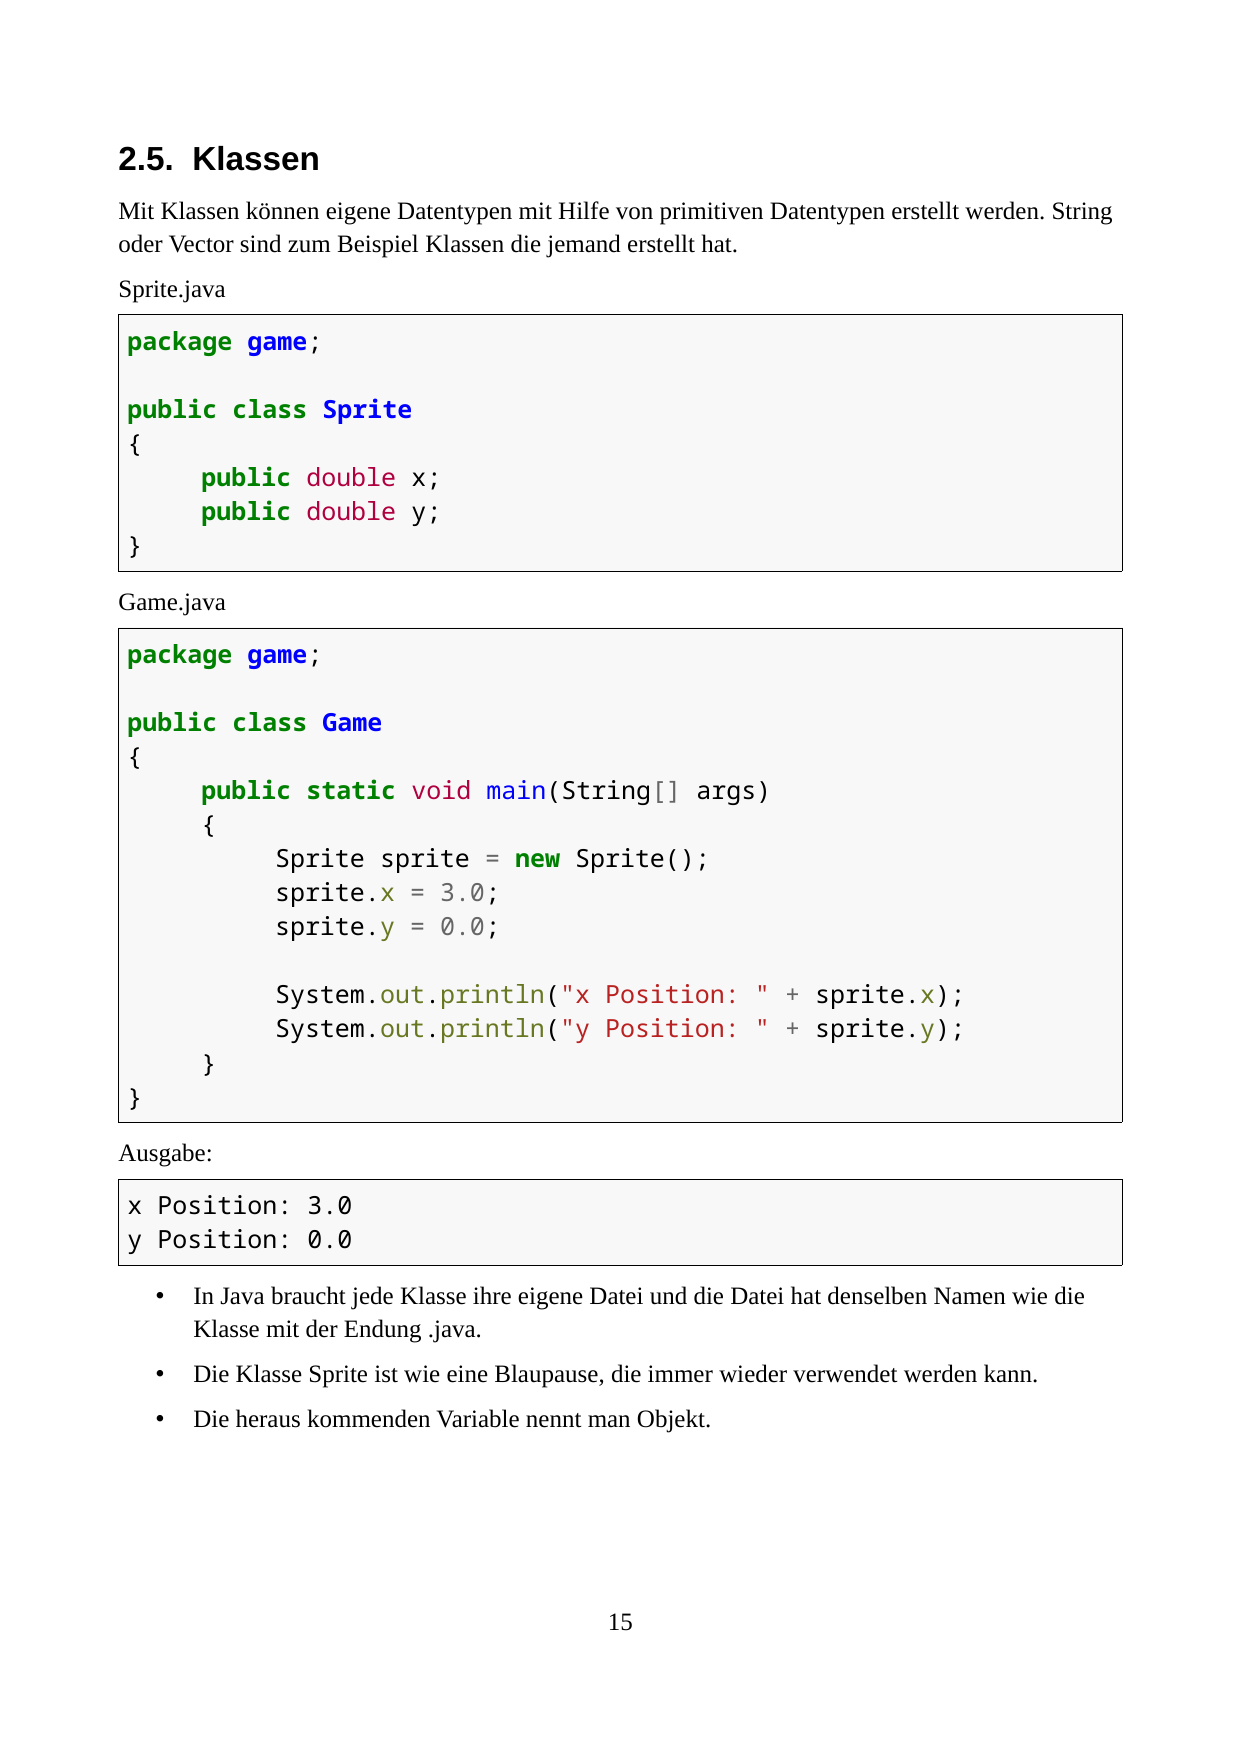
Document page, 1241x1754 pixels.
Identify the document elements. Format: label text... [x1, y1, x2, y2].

text public static void main(String[] args) [127, 773, 1113, 807]
text System.out.println("x Position: " + sprite.x); [127, 977, 1113, 1011]
text { [127, 739, 1113, 773]
text { [127, 807, 1113, 841]
text System.out.println("y Position: " + sprite.y); [127, 1011, 1113, 1045]
subtitle Klassen [118, 139, 1122, 177]
text package game; [127, 636, 1113, 671]
text sprite.y = 0.0; [127, 909, 1113, 943]
text Sprite.java [118, 274, 1122, 302]
text y Position: 0.0 [127, 1222, 1113, 1256]
text package game; [127, 323, 1113, 357]
text } [127, 1079, 1113, 1113]
text } [127, 528, 1113, 562]
text Ausgabe: [118, 1123, 1122, 1167]
text x Position: 3.0 [127, 1188, 1113, 1222]
text public class Game [127, 704, 1113, 739]
text public class Sprite [127, 391, 1113, 426]
text Mit Klassen können eigene Datentypen mit Hilfe von primitiven Datentypen erstellt werden. String oder Vector sind zum Beispiel Klassen die jemand erstellt hat. [118, 196, 1122, 258]
list Die Klasse Sprite ist wie eine Blaupause, die immer wieder verwendet werden kann. [156, 1359, 1122, 1388]
text } [127, 1045, 1113, 1079]
text Sprite sprite = new Sprite(); [127, 841, 1113, 875]
list In Java braucht jede Klasse ihre eigene Datei und die Datei hat denselben Namen wie die Klasse mit der Endung .java. [156, 1266, 1122, 1343]
list Die heraus kommenden Variable nennt man Objekt. [156, 1404, 1122, 1433]
text { [127, 426, 1113, 459]
text public double y; [127, 494, 1113, 528]
text sprite.x = 3.0; [127, 875, 1113, 909]
text public double x; [127, 459, 1113, 494]
text Game.java [118, 572, 1122, 616]
